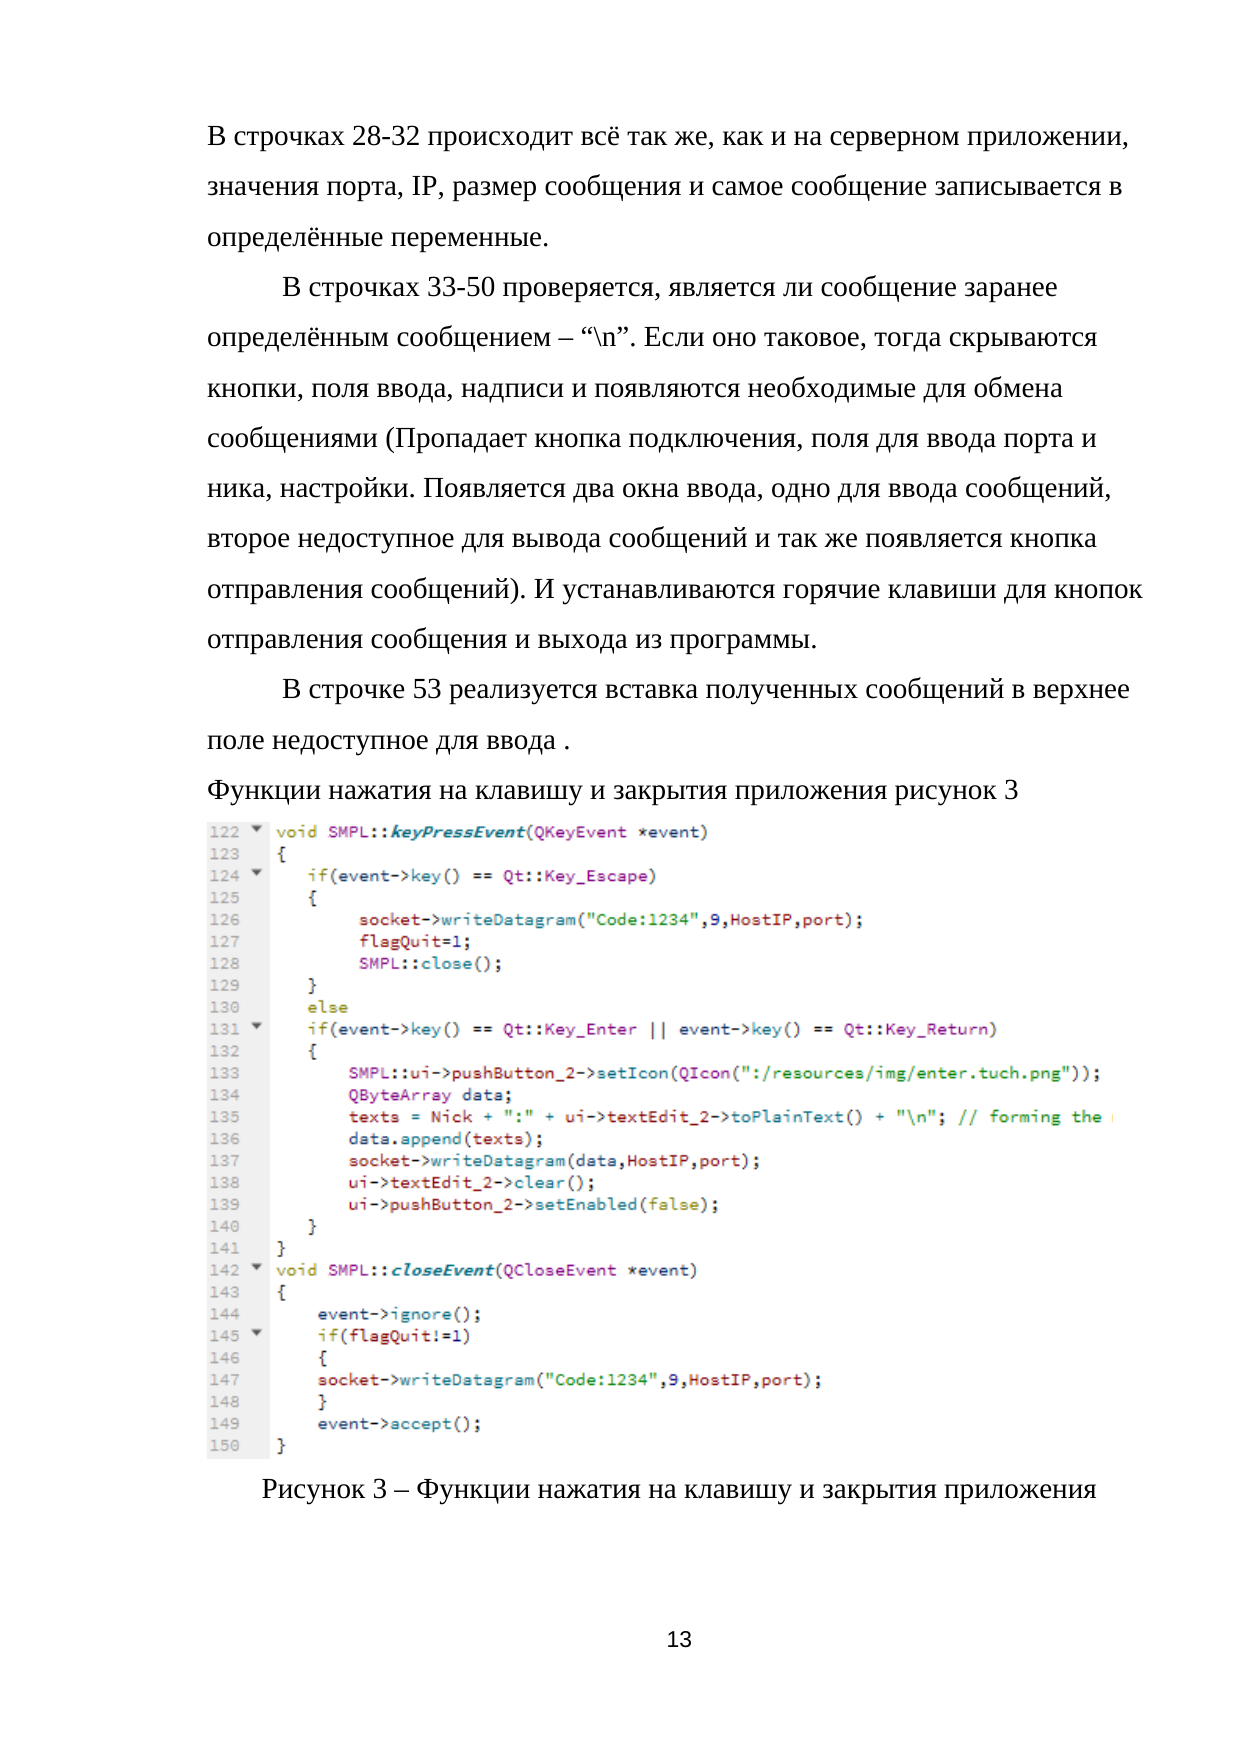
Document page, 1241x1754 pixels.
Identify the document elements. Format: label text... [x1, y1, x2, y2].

text В строчках 28-32 происходит всё так же, как и на серверном приложении, значения порта, IP, размер сообщения и самое сообщение записывается в определённые переменные. [207, 118, 1152, 252]
text Рисунок 3 – Функции нажатия на клавишу и закрытия приложения [207, 1472, 1152, 1505]
text В строчках 33-50 проверяется, является ли сообщение заранее определённым сообщением – “\n”. Если оно таковое, тогда скрываются кнопки, поля ввода, надписи и появляются необходимые для обмена сообщениями (Пропадает кнопка подключения, поля для ввода порта и ника, настройки. Появляется два окна ввода, одно для ввода сообщений, второе недоступное для вывода сообщений и так же появляется кнопка отправления сообщений). И устанавливаются горячие клавиши для кнопок отправления сообщения и выхода из программы. [207, 269, 1152, 655]
picture [206, 822, 1113, 1459]
text В строчке 53 реализуется вставка полученных сообщений в верхнее поле недоступное для ввода . [207, 672, 1152, 755]
text Функции нажатия на клавишу и закрытия приложения рисунок 3 [207, 772, 1152, 806]
